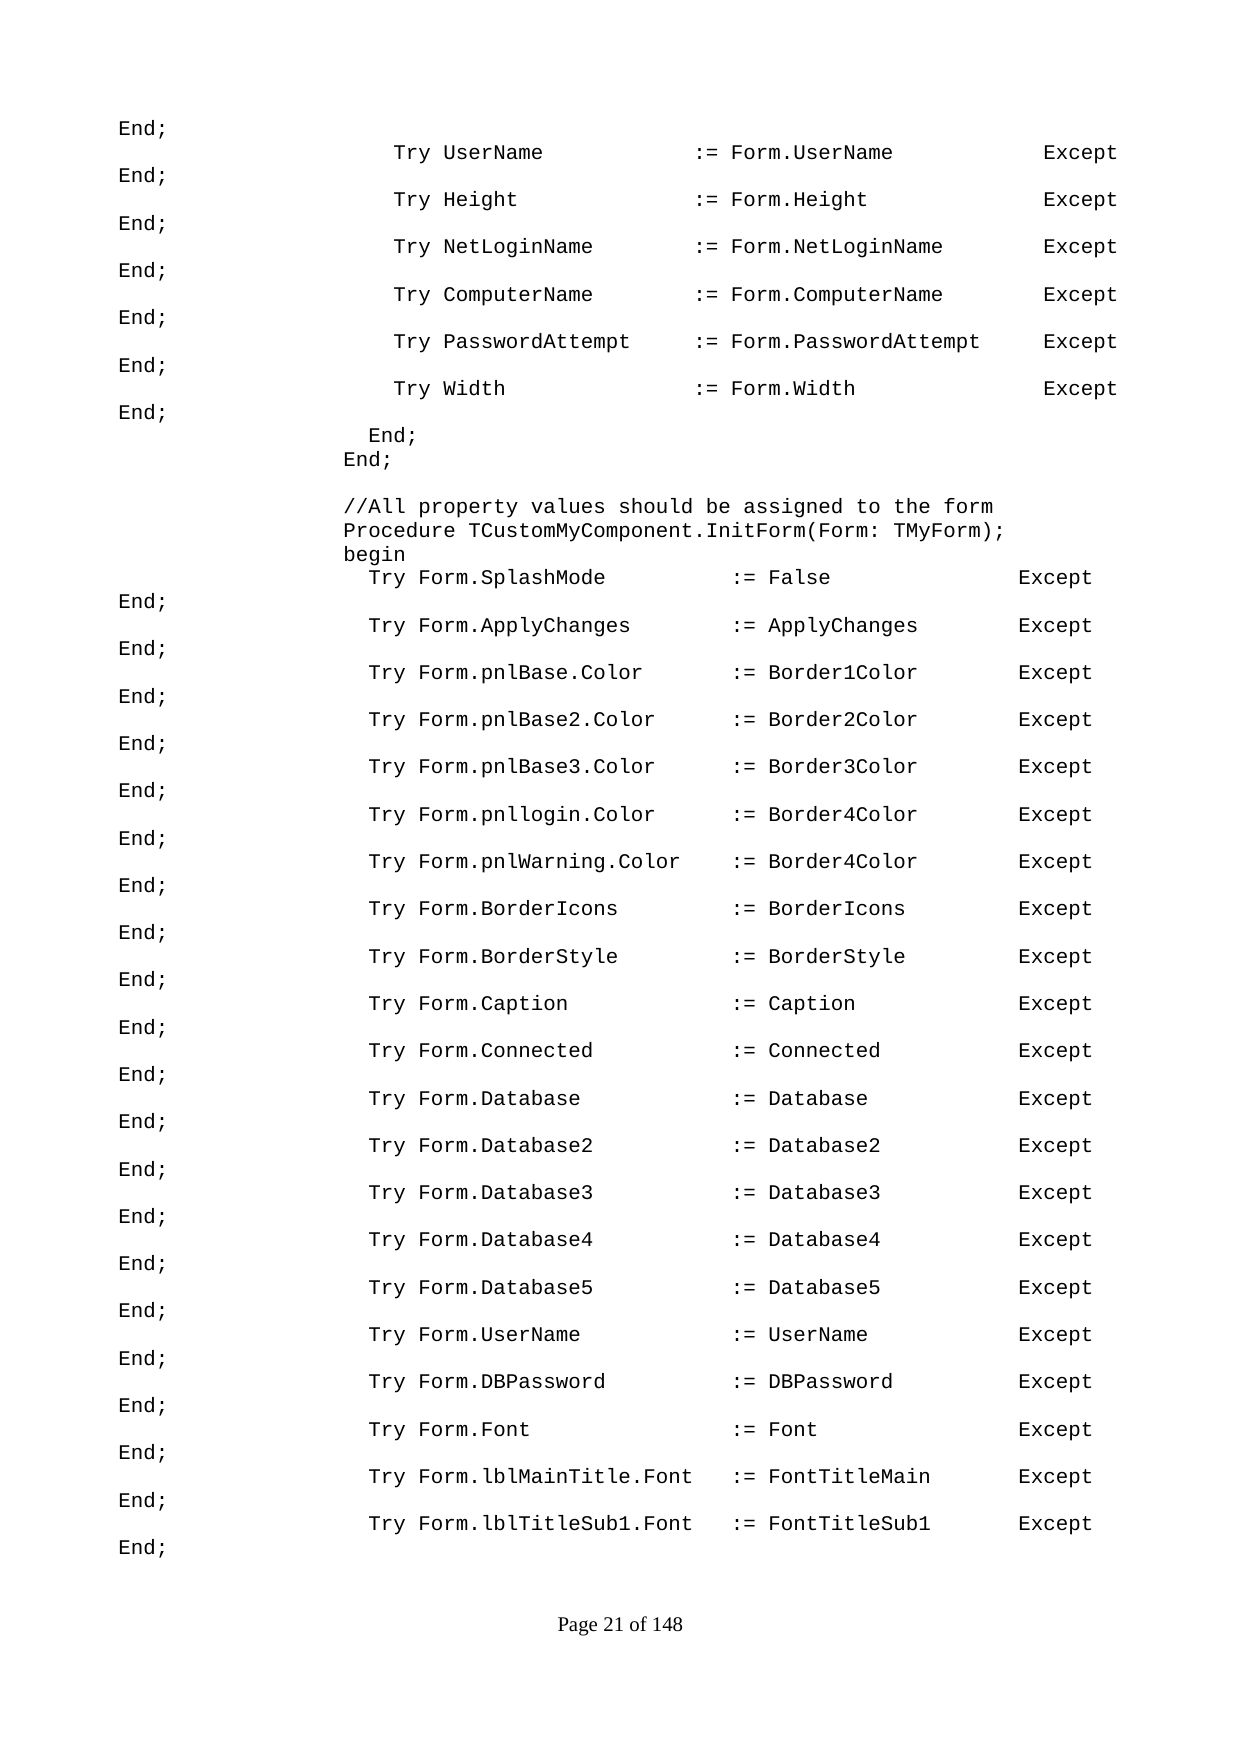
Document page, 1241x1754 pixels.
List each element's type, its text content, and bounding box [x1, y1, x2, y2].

text End; [118, 449, 1122, 473]
text Try Form.pnlBase2.Color := Border2Color Except End; [118, 709, 1122, 757]
text Try Form.pnllogin.Color := Border4Color Except End; [118, 804, 1122, 851]
text Try Form.Connected := Connected Except End; [118, 1040, 1122, 1088]
text Try Form.Database3 := Database3 Except End; [118, 1182, 1122, 1229]
text Try Form.BorderStyle := BorderStyle Except End; [118, 946, 1122, 993]
text Try Form.pnlWarning.Color := Border4Color Except End; [118, 851, 1122, 898]
text Try ComputerName := Form.ComputerName Except End; [118, 284, 1122, 331]
text Try NetLoginName := Form.NetLoginName Except End; [118, 236, 1122, 284]
text Try Form.UserName := UserName Except End; [118, 1324, 1122, 1371]
text Try Width := Form.Width Except End; [118, 378, 1122, 426]
text Try Form.Font := Font Except End; [118, 1419, 1122, 1466]
text Try Form.pnlBase.Color := Border1Color Except End; [118, 662, 1122, 709]
text Try UserName := Form.UserName Except End; [118, 142, 1122, 189]
text Try Form.DBPassword := DBPassword Except End; [118, 1371, 1122, 1419]
text End; [118, 118, 1122, 142]
text Try Form.Database5 := Database5 Except End; [118, 1277, 1122, 1324]
text Try Form.SplashMode := False Except End; [118, 567, 1122, 615]
text End; [118, 426, 1122, 449]
text Procedure TCustomMyComponent.InitForm(Form: TMyForm); [118, 520, 1122, 544]
text Try PasswordAttempt := Form.PasswordAttempt Except End; [118, 331, 1122, 378]
text Try Form.Database := Database Except End; [118, 1088, 1122, 1135]
text Try Form.lblMainTitle.Font := FontTitleMain Except End; [118, 1466, 1122, 1513]
text Try Form.lblTitleSub1.Font := FontTitleSub1 Except End; [118, 1513, 1122, 1561]
text //All property values should be assigned to the form [118, 496, 1122, 520]
text Try Form.Database4 := Database4 Except End; [118, 1229, 1122, 1277]
text begin [118, 544, 1122, 567]
text Try Form.pnlBase3.Color := Border3Color Except End; [118, 757, 1122, 804]
text Try Height := Form.Height Except End; [118, 189, 1122, 236]
text Try Form.BorderIcons := BorderIcons Except End; [118, 898, 1122, 946]
text Try Form.Database2 := Database2 Except End; [118, 1135, 1122, 1182]
text Try Form.Caption := Caption Except End; [118, 993, 1122, 1040]
text Try Form.ApplyChanges := ApplyChanges Except End; [118, 615, 1122, 662]
